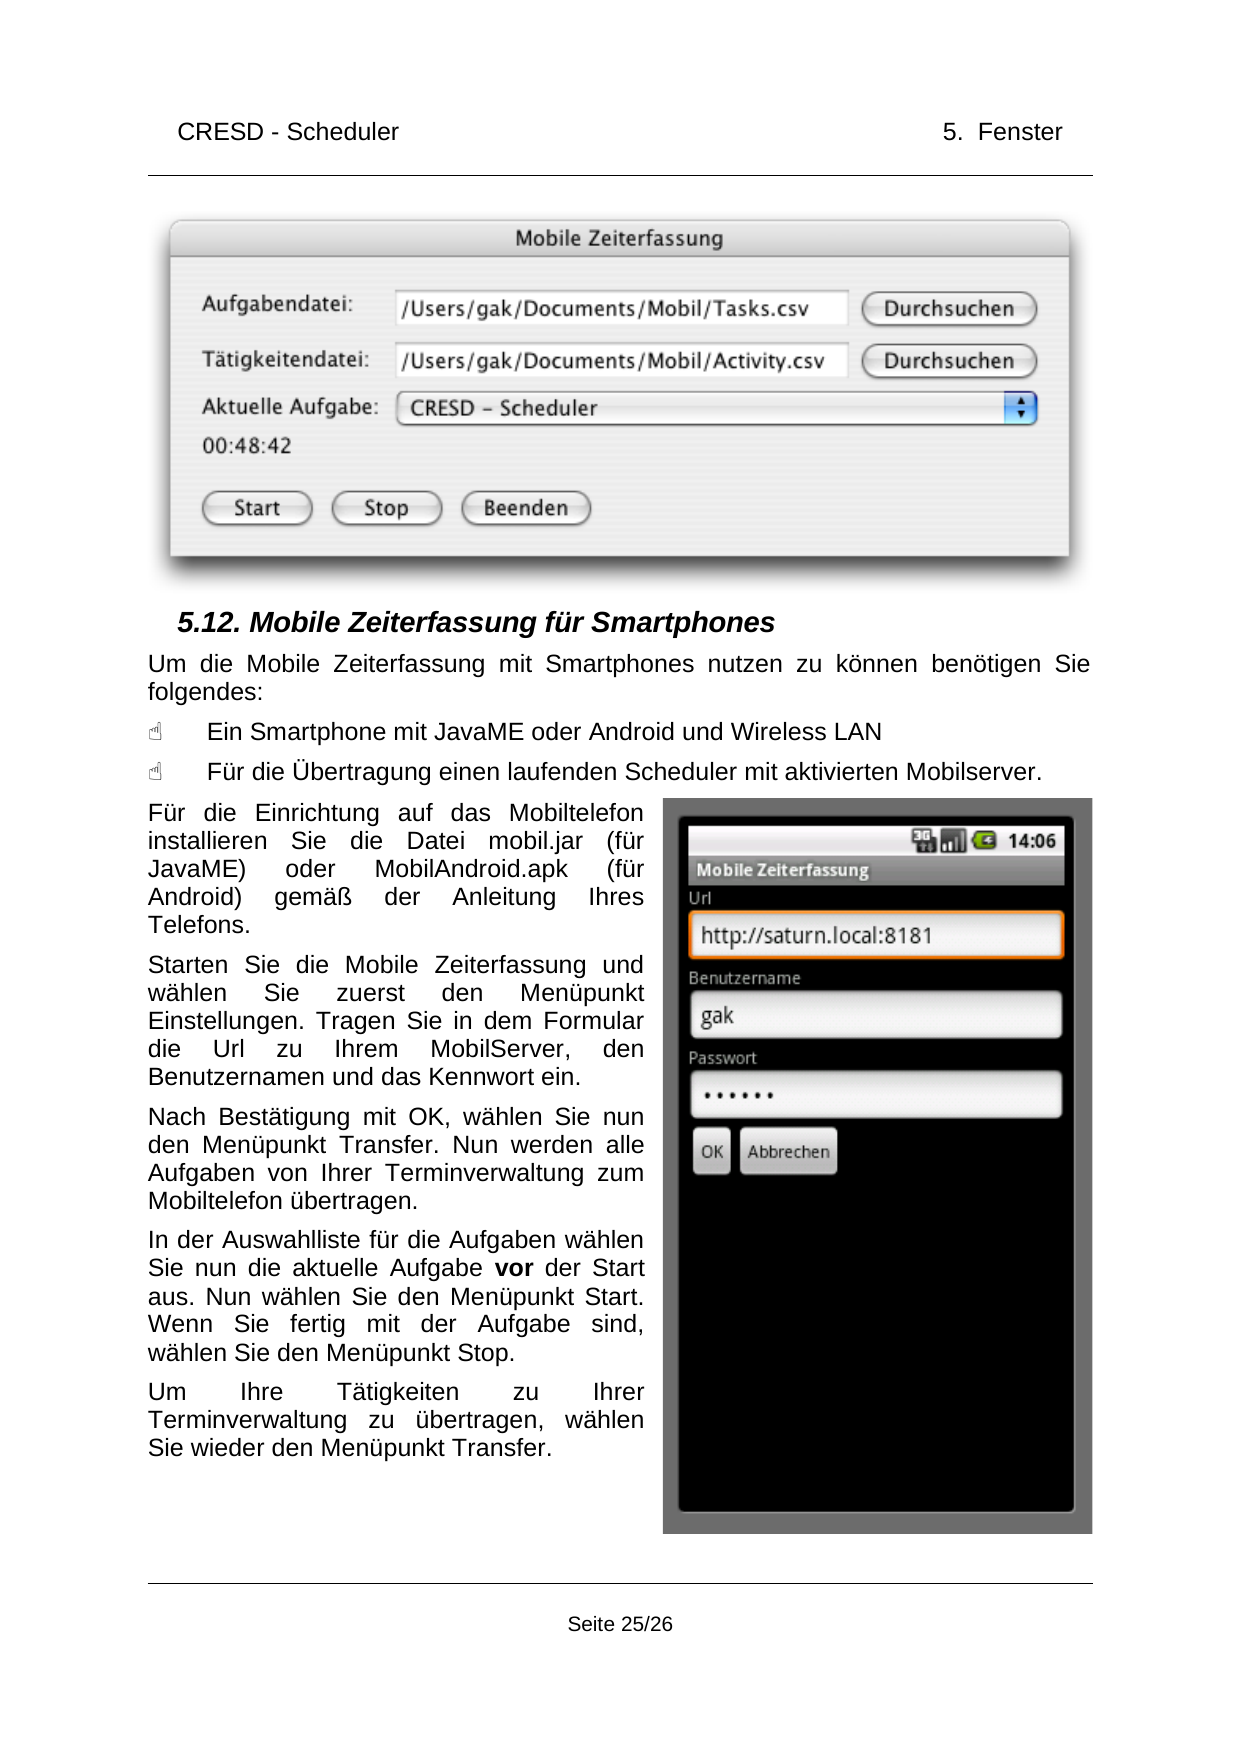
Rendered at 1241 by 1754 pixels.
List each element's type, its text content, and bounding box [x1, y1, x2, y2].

subtitle Mobile Zeiterfassung für Smartphones [177, 606, 1093, 638]
list Für die Übertragung einen laufenden Scheduler mit aktivierten Mobilserver. [148, 758, 1093, 786]
text Nach Bestätigung mit OK, wählen Sie nun den Menüpunkt Transfer. Nun werden alle Aufgaben von Ihrer Terminverwaltung zum Mobiltelefon übertragen. [148, 1102, 662, 1214]
text In der Auswahlliste für die Aufgaben wählen Sie nun die aktuelle Aufgabe vor der Start aus. Nun wählen Sie den Menüpunkt Start. Wenn Sie fertig mit der Aufgabe sind, wählen Sie den Menüpunkt Stop. [148, 1226, 662, 1366]
text Um Ihre Tätigkeiten zu Ihrer Terminverwaltung zu übertragen, wählen Sie wieder den Menüpunkt Transfer. [148, 1378, 662, 1462]
list Ein Smartphone mit JavaME oder Android und Wireless LAN [148, 718, 1093, 746]
text Starten Sie die Mobile Zeiterfassung und wählen Sie zuerst den Menüpunkt Einstellungen. Tragen Sie in dem Formular die Url zu Ihrem MobilServer, den Benutzernamen und das Kennwort ein. [148, 951, 662, 1091]
picture [662, 798, 1093, 1534]
text Um die Mobile Zeiterfassung mit Smartphones nutzen zu können benötigen Sie folgendes: [148, 650, 1093, 706]
text Für die Einrichtung auf das Mobiltelefon installieren Sie die Datei mobil.jar (für JavaME) oder MobilAndroid.apk (für Android) gemäß der Anleitung Ihres Telefons. [148, 799, 662, 939]
